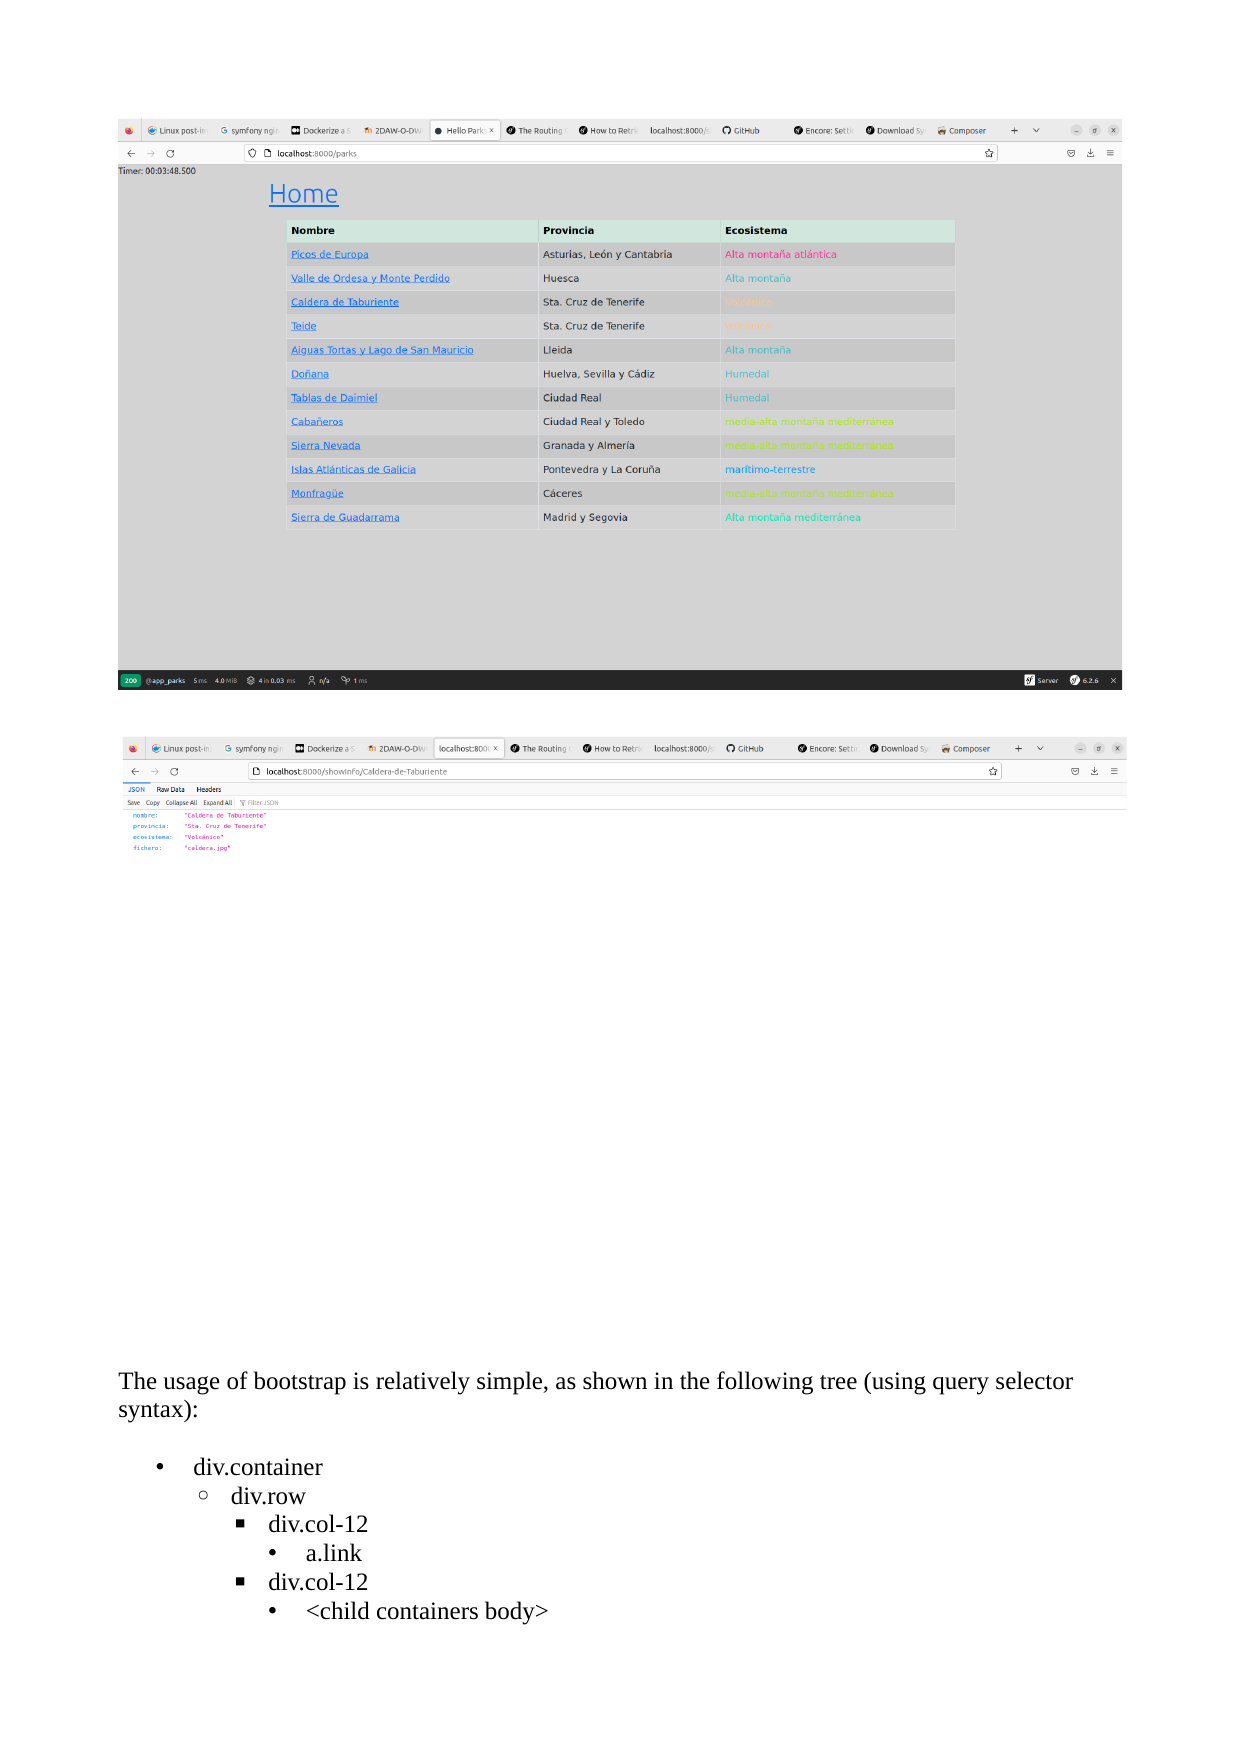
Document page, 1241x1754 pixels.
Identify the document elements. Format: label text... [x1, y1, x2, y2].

list div.row [193, 1481, 1122, 1509]
list div.col-12 [231, 1509, 1122, 1538]
picture [118, 118, 1123, 690]
text The usage of bootstrap is relatively simple, as shown in the following tree (using query selector syntax): [118, 690, 1122, 1423]
list a.link [268, 1538, 1122, 1567]
list div.container [156, 1452, 1122, 1481]
list div.col-12 [231, 1567, 1122, 1596]
list <child containers body> [268, 1596, 1122, 1624]
picture [122, 736, 1127, 1309]
